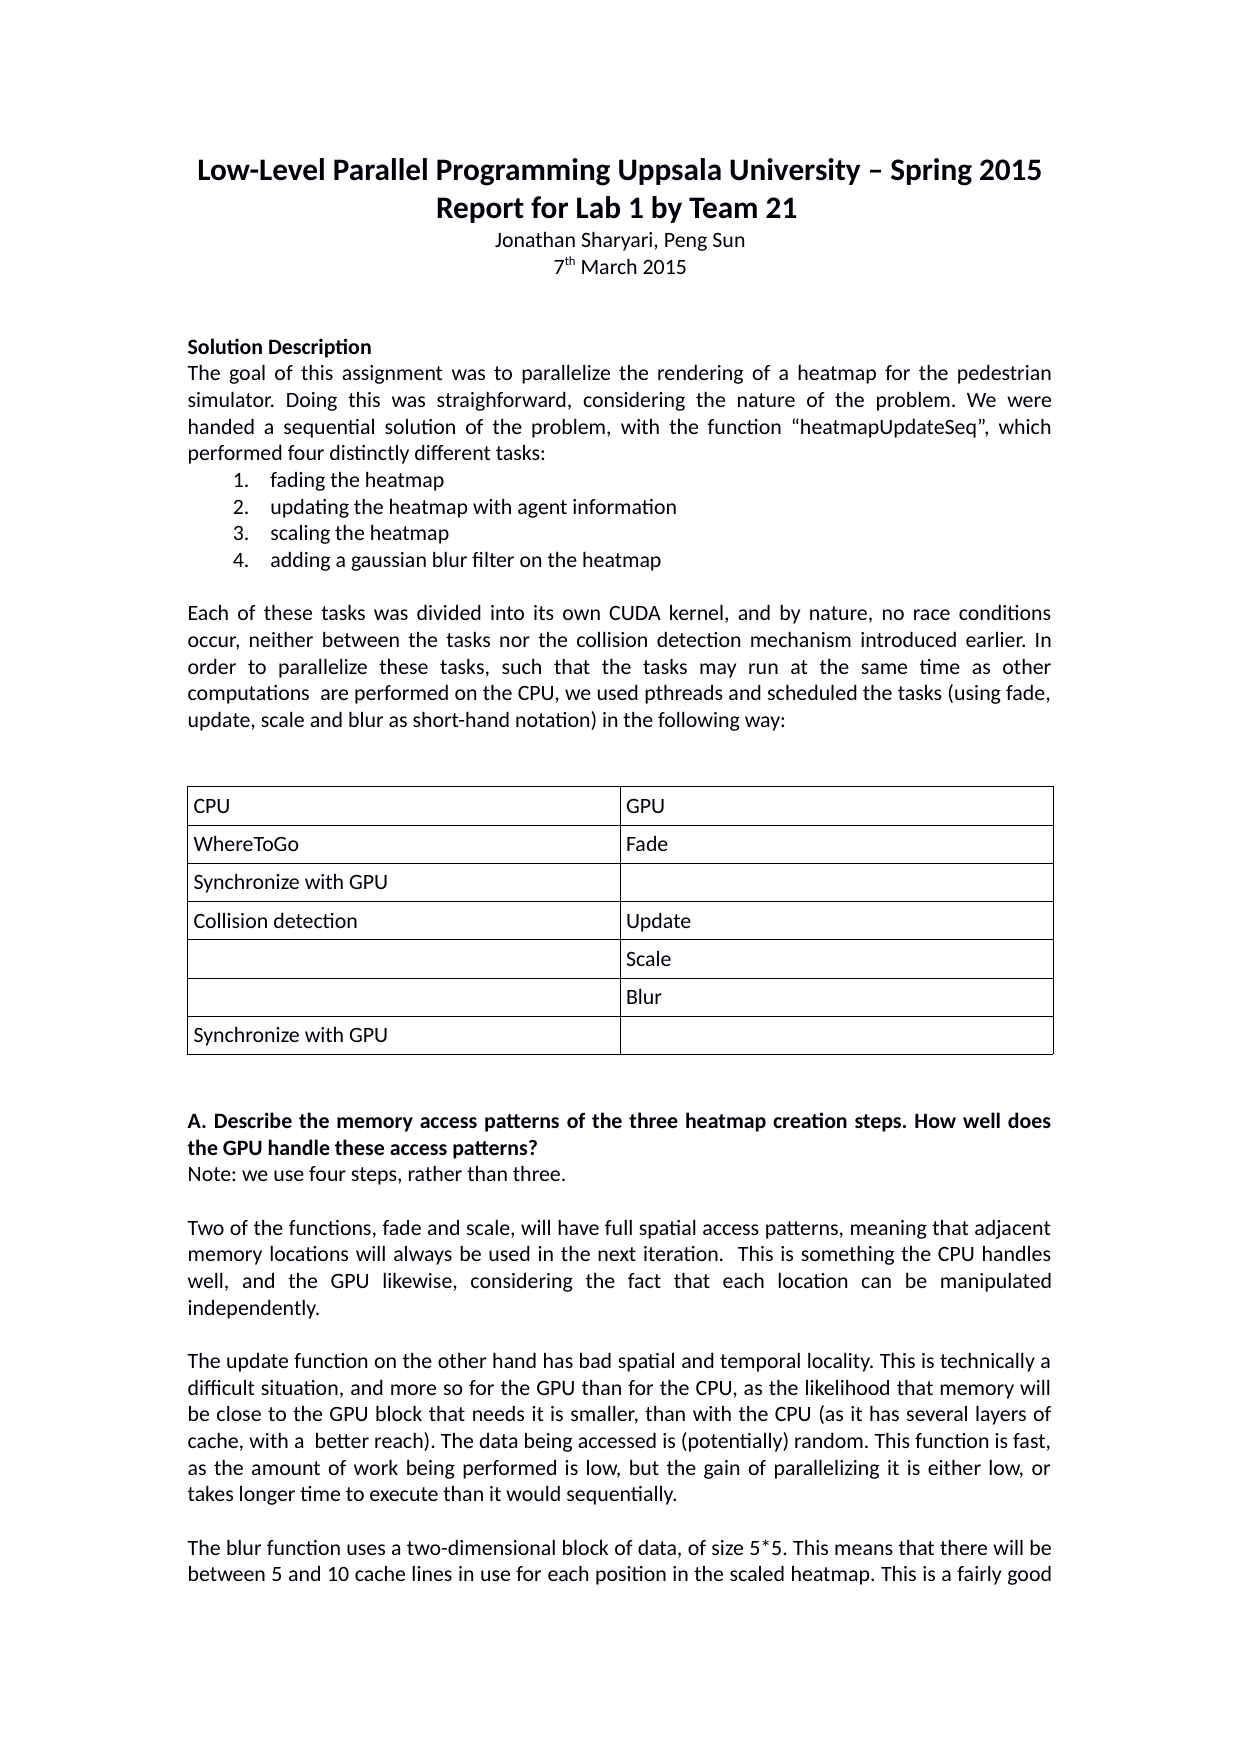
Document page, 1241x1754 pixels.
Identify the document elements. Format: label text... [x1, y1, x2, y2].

table_header GPU [621, 787, 1053, 824]
text Solution Description [187, 333, 1053, 359]
table_cell [188, 940, 620, 977]
text Each of these tasks was divided into its own CUDA kernel, and by nature, no race conditions occur, neither between the tasks nor the collision detection mechanism introduced earlier. In order to parallelize these tasks, such that the tasks may run at the same time as other computations are performed on the CPU, we used pthreads and scheduled the tasks (using fade, update, scale and blur as short-hand notation) in the following way: [187, 599, 1053, 733]
text The blur function uses a two-dimensional block of data, of size 5*5. This means that there will be between 5 and 10 cache lines in use for each position in the scaled heatmap. This is a fairly good [187, 1534, 1053, 1587]
text 7th March 2015 [187, 253, 1053, 279]
table_cell Collision detection [188, 902, 620, 939]
table_cell [621, 1017, 1053, 1054]
text Note: we use four steps, rather than three. [187, 1161, 1053, 1187]
text Jonathan Sharyari, Peng Sun [187, 226, 1053, 253]
table_cell WhereToGo [188, 826, 620, 863]
table_cell Update [621, 902, 1053, 939]
table_cell Blur [621, 979, 1053, 1016]
text The goal of this assignment was to parallelize the rendering of a heatmap for the pedestrian simulator. Doing this was straighforward, considering the nature of the problem. We were handed a sequential solution of the problem, with the function “heatmapUpdateSeq”, which performed four distinctly different tasks: [187, 359, 1053, 466]
table_cell [621, 864, 1053, 901]
table_cell [188, 979, 620, 1016]
list updating the heatmap with agent information [233, 493, 1053, 519]
table_cell Synchronize with GPU [188, 864, 620, 901]
list scaling the heatmap [233, 519, 1053, 546]
table_cell Fade [621, 826, 1053, 863]
text The update function on the other hand has bad spatial and temporal locality. This is technically a difficult situation, and more so for the GPU than for the CPU, as the likelihood that memory will be close to the GPU block that needs it is smaller, than with the CPU (as it has several layers of cache, with a better reach). The data being accessed is (potentially) random. This function is fast, as the amount of work being performed is low, but the gain of parallelizing it is either low, or takes longer time to execute than it would sequentially. [187, 1347, 1053, 1507]
text Two of the functions, fade and scale, will have full spatial access patterns, meaning that adjacent memory locations will always be used in the next iteration. This is something the CPU handles well, and the GPU likewise, considering the fact that each location can be manipulated independently. [187, 1214, 1053, 1321]
list fading the heatmap [233, 466, 1053, 493]
text Low-Level Parallel Programming Uppsala University – Spring 2015 Report for Lab 1 by Team 21 [187, 150, 1053, 226]
list adding a gaussian blur filter on the heatmap [233, 546, 1053, 573]
table_cell Scale [621, 940, 1053, 977]
table_header CPU [188, 787, 620, 824]
text A. Describe the memory access patterns of the three heatmap creation steps. How well does the GPU handle these access patterns? [187, 1107, 1053, 1161]
table_cell Synchronize with GPU [188, 1017, 620, 1054]
